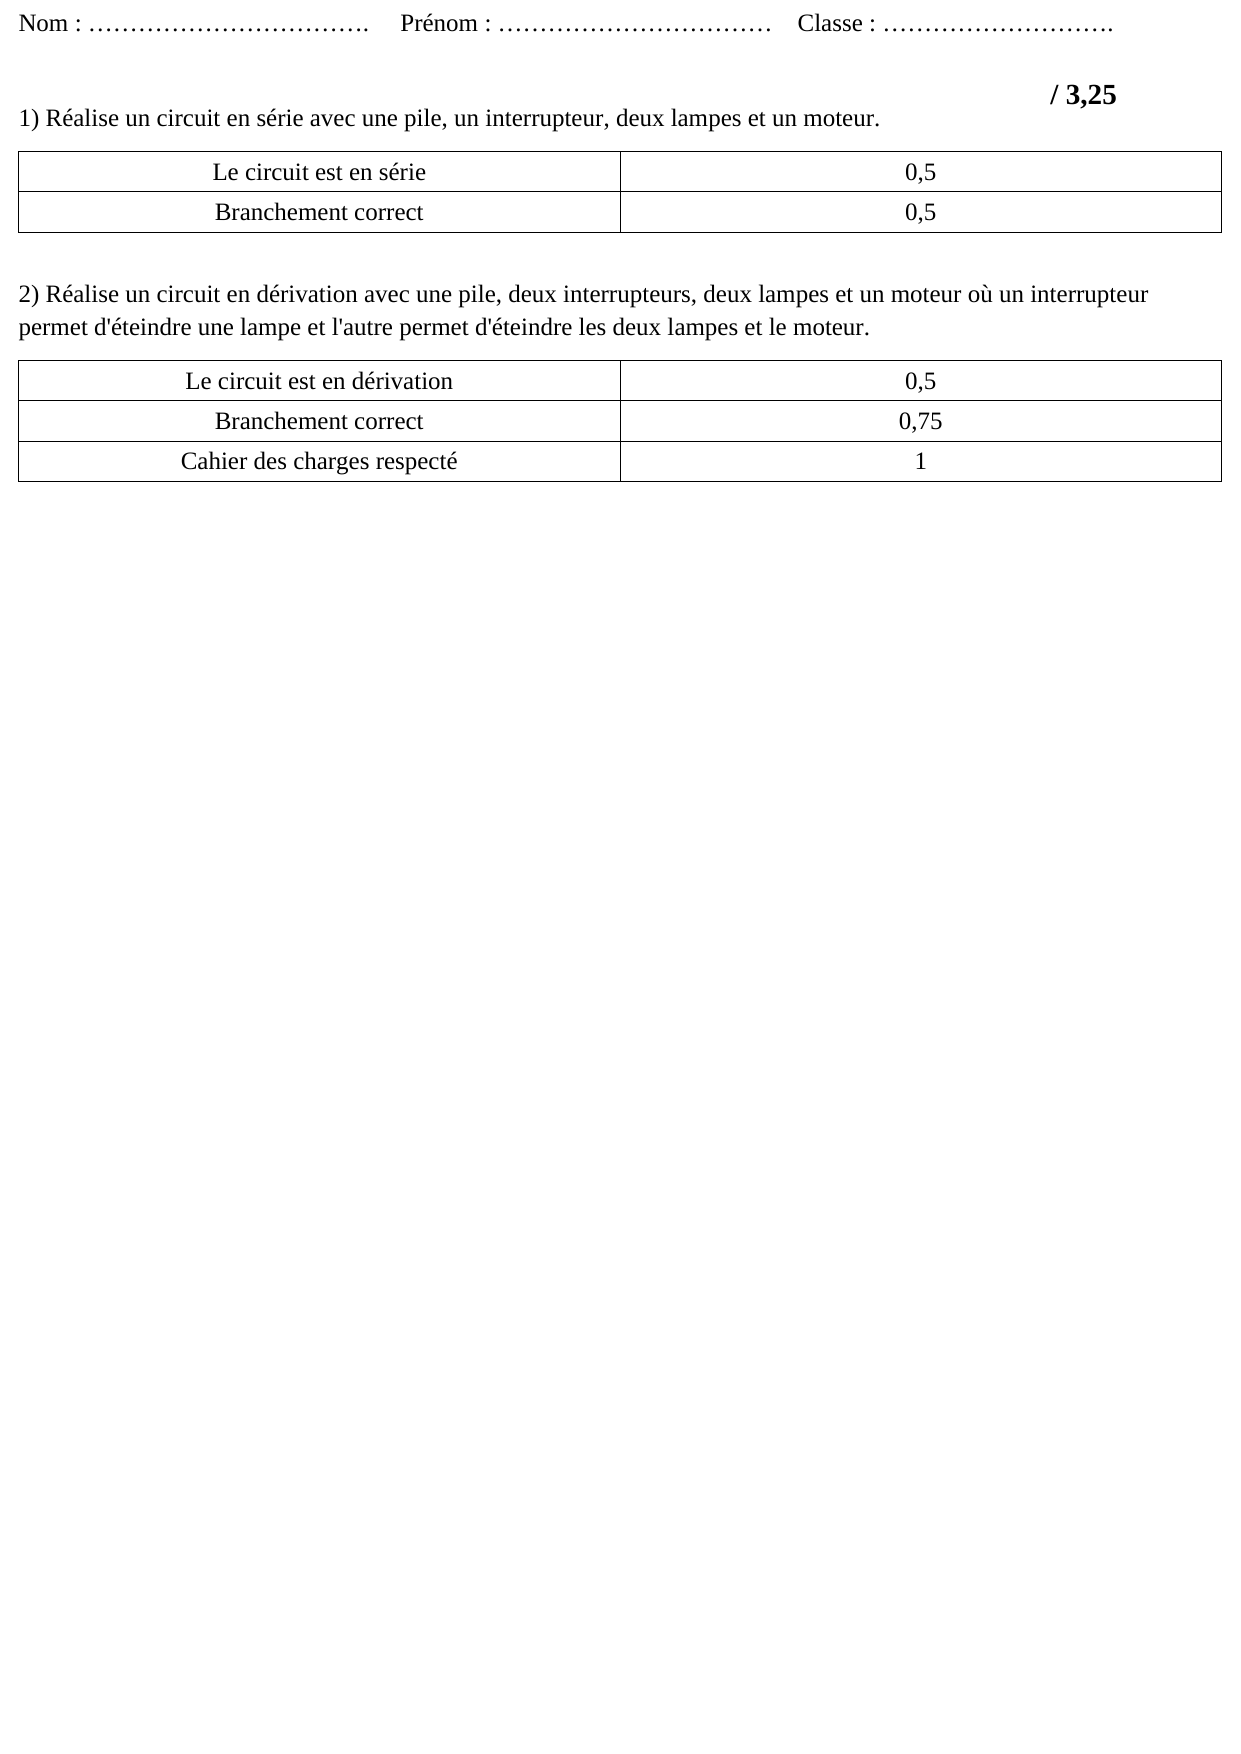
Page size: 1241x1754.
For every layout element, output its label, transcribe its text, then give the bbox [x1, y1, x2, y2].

table_cell 0,5 [621, 192, 1221, 232]
table_cell Cahier des charges respecté [19, 442, 620, 481]
table_cell Branchement correct [19, 192, 620, 232]
table_cell 1 [621, 442, 1221, 481]
table_header 0,5 [621, 361, 1221, 400]
table_header Le circuit est en dérivation [19, 361, 620, 400]
table_header Le circuit est en série [19, 152, 620, 191]
text 1) Réalise un circuit en série avec une pile, un interrupteur, deux lampes et un moteur. [18, 103, 1221, 132]
text 2) Réalise un circuit en dérivation avec une pile, deux interrupteurs, deux lampes et un moteur où un interrupteur permet d'éteindre une lampe et l'autre permet d'éteindre les deux lampes et le moteur. [18, 279, 1221, 341]
table_cell 0,75 [621, 401, 1221, 441]
text Nom : ……………………………. Prénom : …………………………… Classe : ………………………. [18, 8, 1221, 37]
table_cell Branchement correct [19, 401, 620, 441]
table_header 0,5 [621, 152, 1221, 191]
